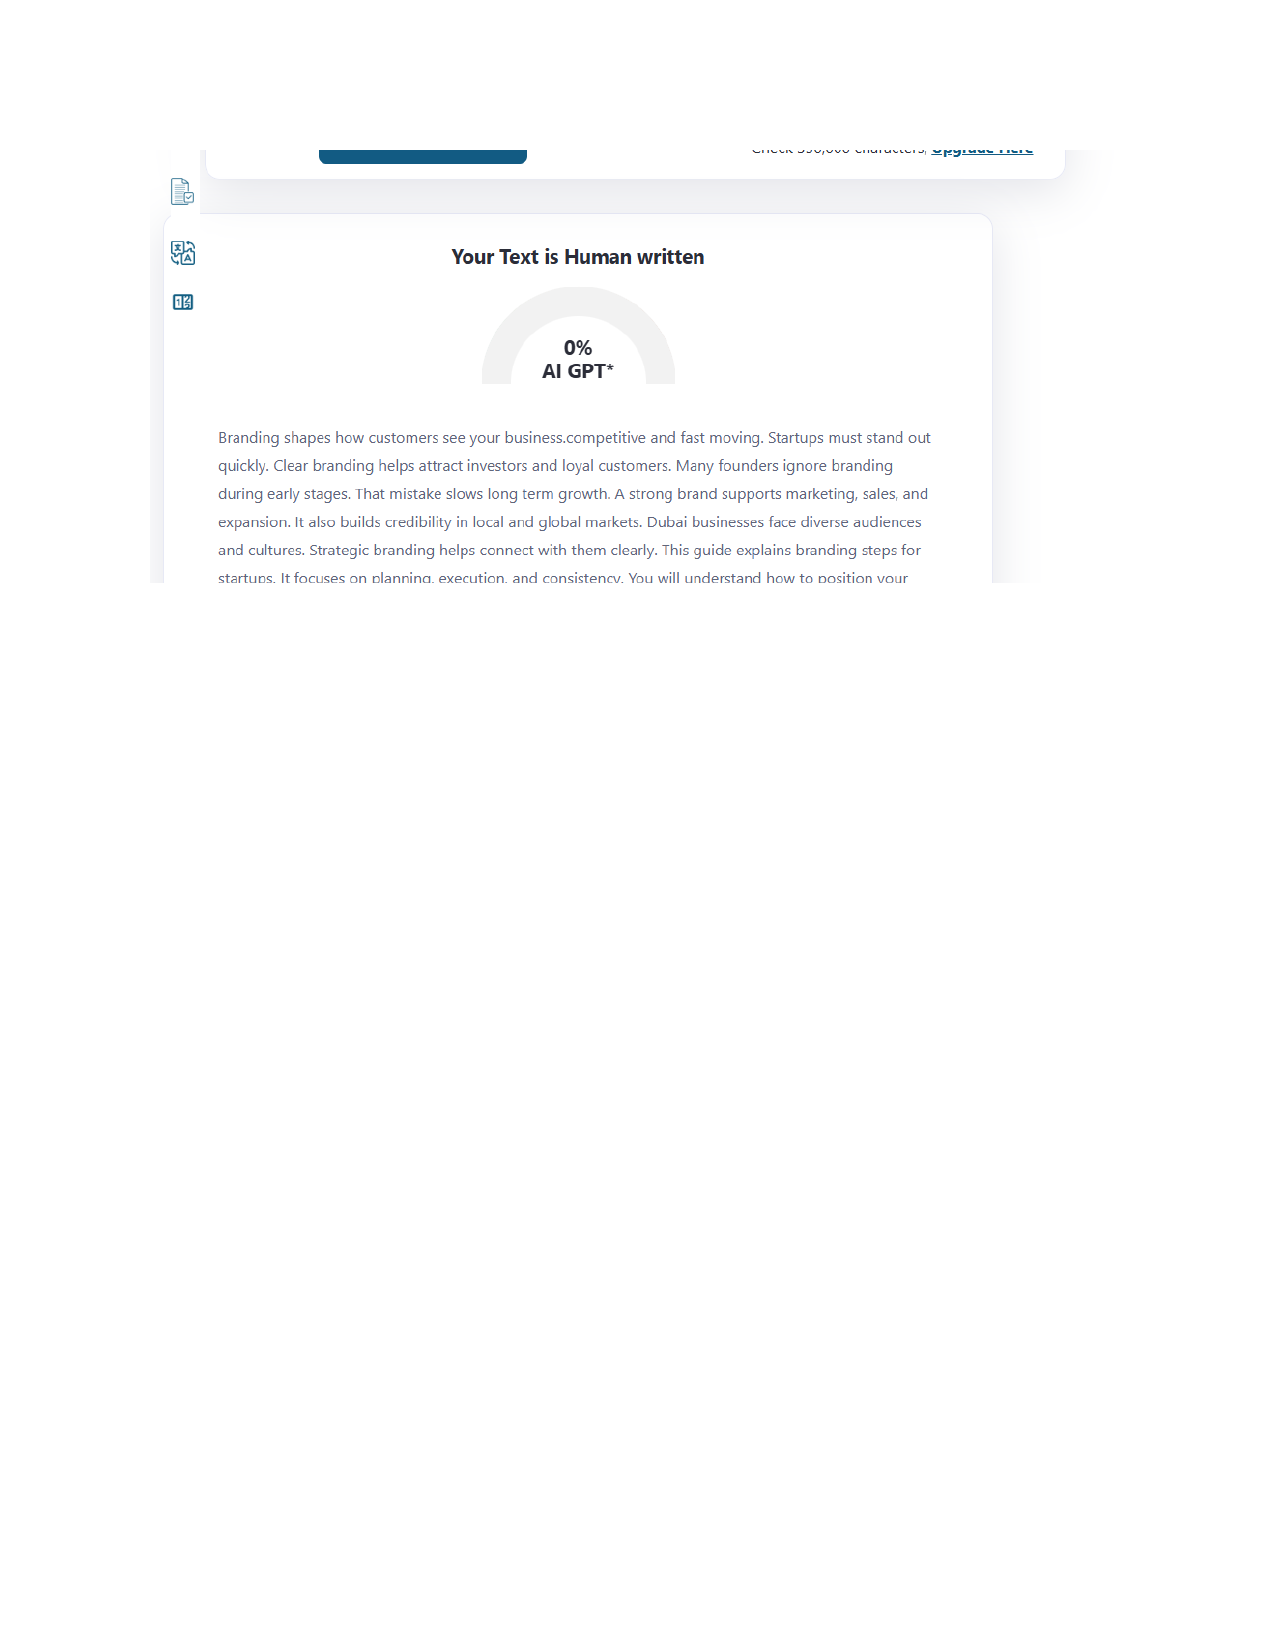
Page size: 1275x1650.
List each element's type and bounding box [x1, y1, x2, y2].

picture [150, 150, 1125, 583]
